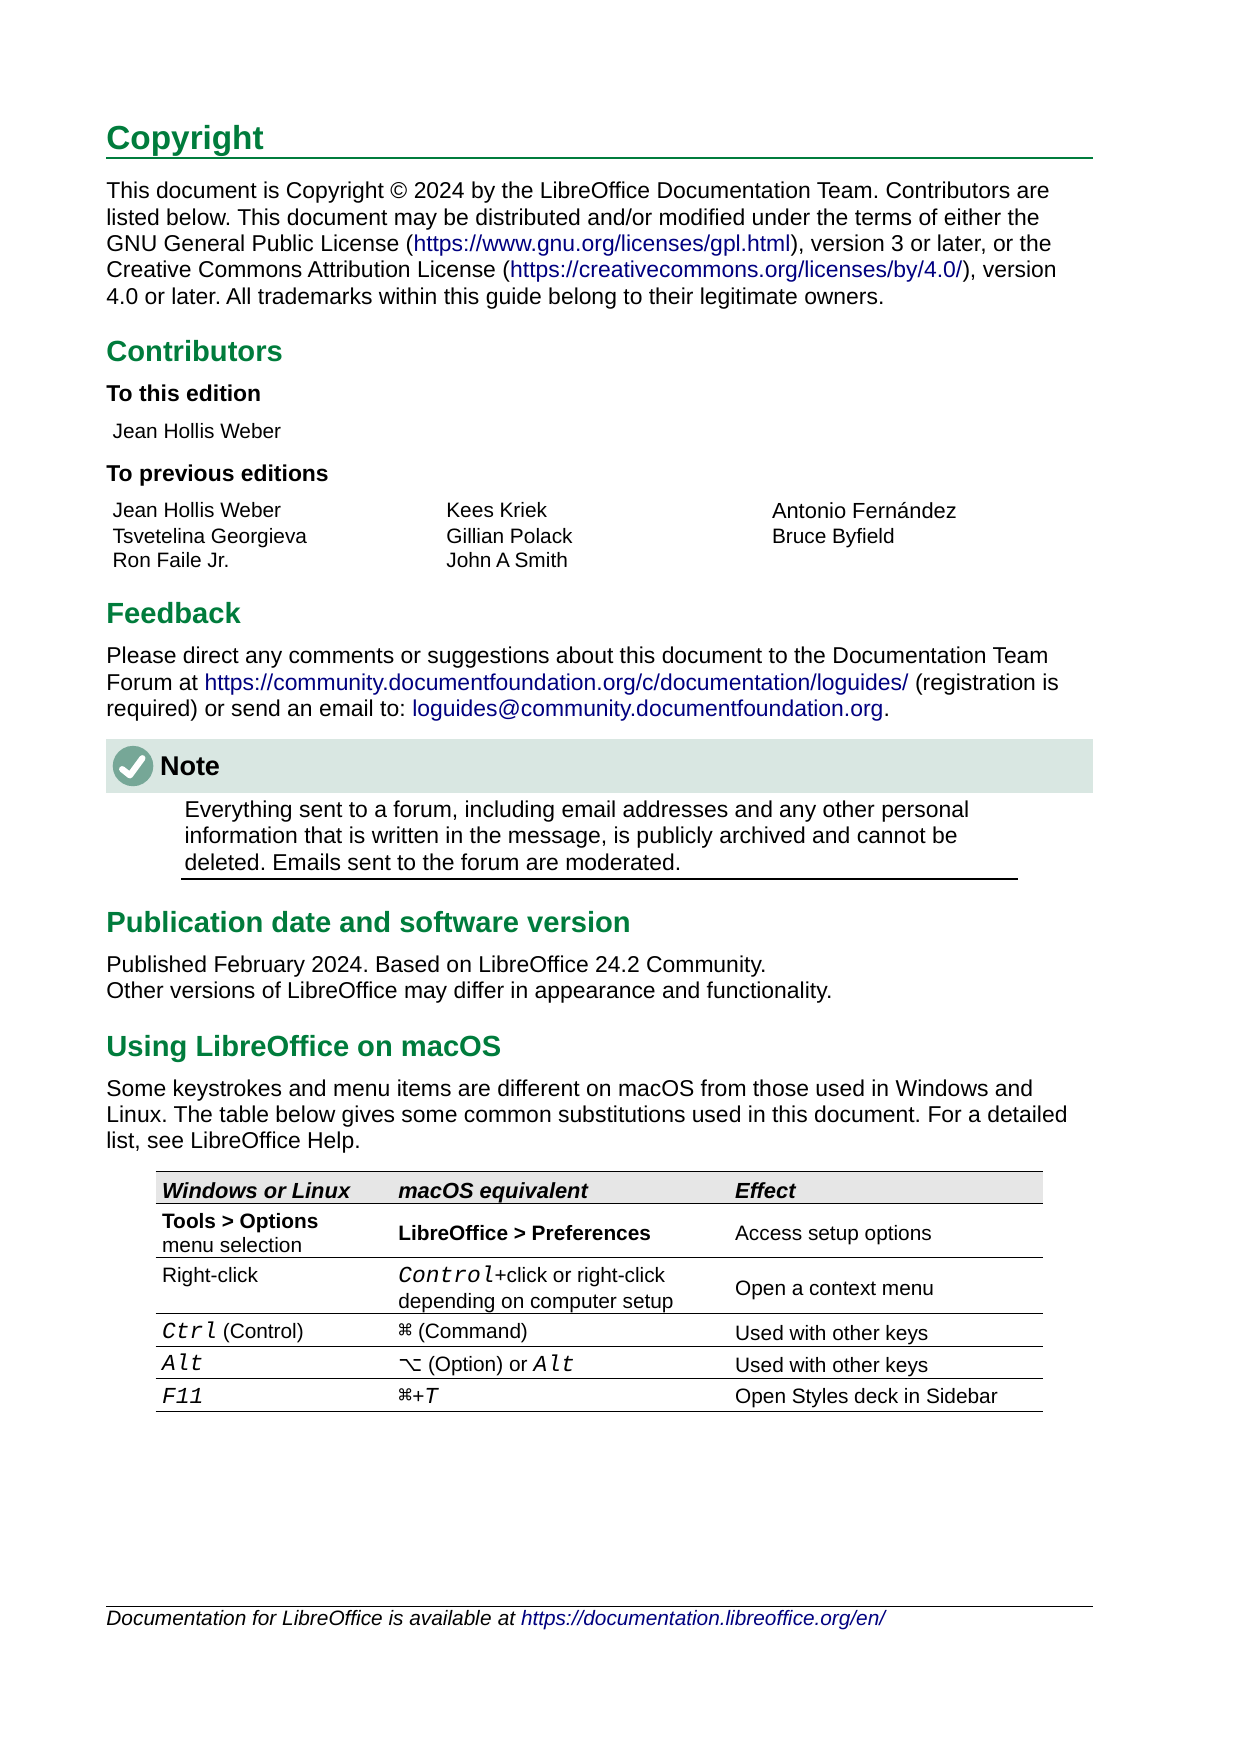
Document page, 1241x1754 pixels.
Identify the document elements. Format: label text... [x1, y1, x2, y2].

table_cell Used with other keys [729, 1347, 1043, 1378]
text Please direct any comments or suggestions about this document to the Documentation Team Forum at https://community.documentfoundation.org/c/documentation/loguides/ (registration is required) or send an email to: loguides@community.documentfoundation.org. [106, 642, 1093, 722]
table_header Jean Hollis Weber [106, 498, 440, 523]
table_cell Open Styles deck in Sidebar [729, 1379, 1043, 1411]
table_header macOS equivalent [392, 1172, 729, 1203]
table_cell Access setup options [729, 1204, 1043, 1257]
text To this edition [106, 380, 1093, 407]
subtitle Copyright [106, 118, 1093, 157]
table_cell ⌥ (Option) or Alt [392, 1347, 729, 1378]
subtitle Note [106, 739, 1093, 793]
table_cell Bruce Byfield [766, 524, 1093, 547]
table_cell F11 [156, 1379, 392, 1411]
text Published February 2024. Based on LibreOffice 24.2 Community. Other versions of LibreOffice may differ in appearance and functionality. [106, 951, 1093, 1004]
table_cell Alt [156, 1347, 392, 1378]
table_cell John A Smith [440, 548, 766, 571]
text Some keystrokes and menu items are different on macOS from those used in Windows and Linux. The table below gives some common substitutions used in this document. For a detailed list, see LibreOffice Help. [106, 1075, 1093, 1154]
subtitle Feedback [106, 596, 1093, 630]
table_cell Control+click or right-click depending on computer setup [392, 1258, 729, 1313]
table_cell [766, 548, 1093, 571]
table_header Antonio Fernández [766, 498, 1093, 523]
text This document is Copyright © 2024 by the LibreOffice Documentation Team. Contributors are listed below. This document may be distributed and/or modified under the terms of either the GNU General Public License (https://www.gnu.org/licenses/gpl.html), version 3 or later, or the Creative Commons Attribution License (https://creativecommons.org/licenses/by/4.0/), version 4.0 or later. All trademarks within this guide belong to their legitimate owners. [106, 177, 1093, 309]
table_cell ⌘+T [392, 1379, 729, 1411]
subtitle Using LibreOffice on macOS [106, 1029, 1093, 1062]
table_cell Tsvetelina Georgieva [106, 524, 440, 547]
table_cell Gillian Polack [440, 524, 766, 547]
table_cell Tools > Options menu selection [156, 1204, 392, 1257]
table_cell LibreOffice > Preferences [392, 1204, 729, 1257]
table_header Jean Hollis Weber [106, 419, 440, 448]
table_cell Ctrl (Control) [156, 1314, 392, 1346]
table_cell Right-click [156, 1258, 392, 1313]
table_cell Ron Faile Jr. [106, 548, 440, 571]
table_header [766, 419, 1093, 448]
table_header [440, 419, 766, 448]
text Everything sent to a forum, including email addresses and any other personal information that is written in the message, is publicly archived and cannot be deleted. Emails sent to the forum are moderated. [181, 793, 1018, 878]
table_header Kees Kriek [440, 498, 766, 523]
subtitle Contributors [106, 334, 1093, 368]
table_cell ⌘ (Command) [392, 1314, 729, 1346]
table_header Effect [729, 1172, 1043, 1203]
table_cell Open a context menu [729, 1258, 1043, 1313]
text To previous editions [106, 459, 1093, 486]
table_header Windows or Linux [156, 1172, 392, 1203]
table_cell Used with other keys [729, 1314, 1043, 1346]
subtitle Publication date and software version [106, 905, 1093, 938]
